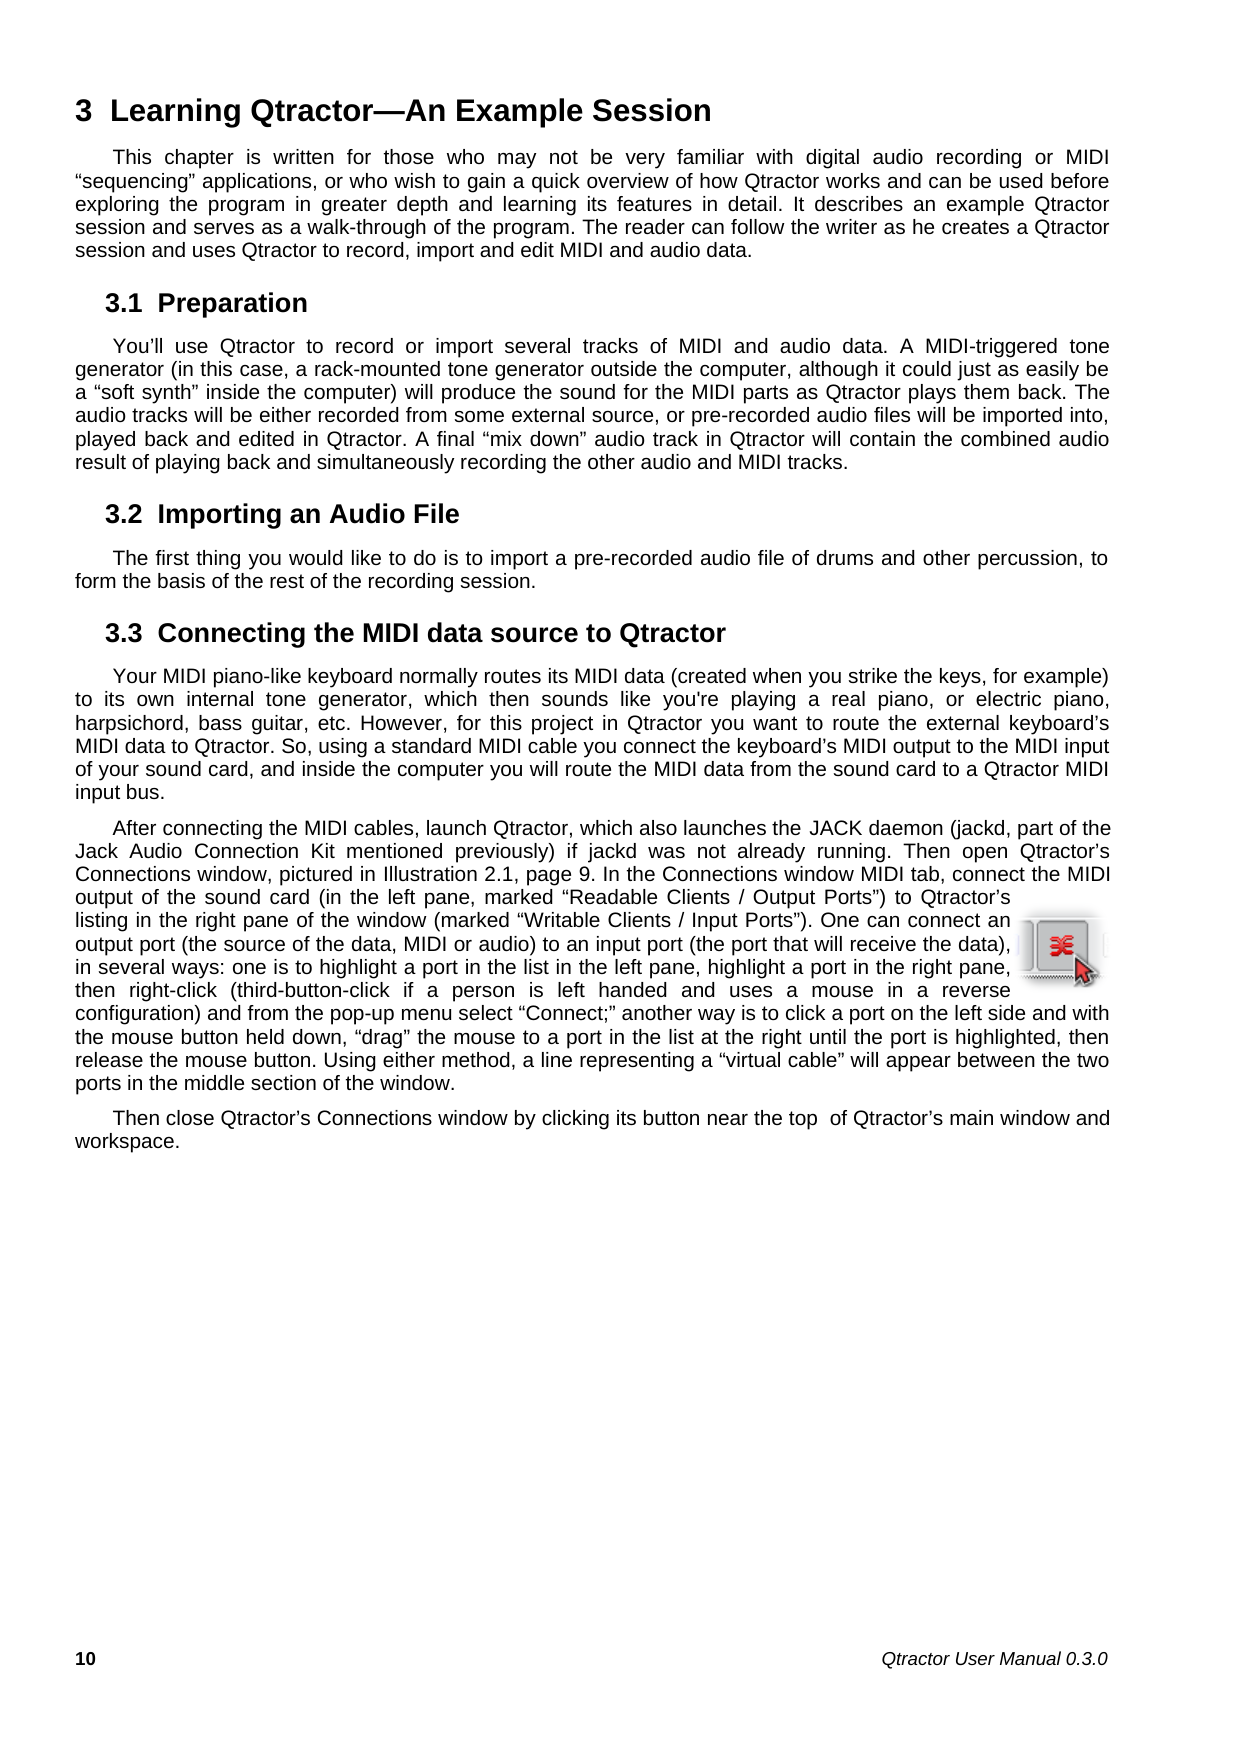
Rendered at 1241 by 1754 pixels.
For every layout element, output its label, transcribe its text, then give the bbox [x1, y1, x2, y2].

text Then close Qtractor’s Connections window by clicking its button near the top of Qtractor’s main window and workspace. [75, 1107, 1112, 1153]
subtitle Learning Qtractor—An Example Session [75, 93, 1112, 128]
subtitle Preparation [75, 287, 1112, 318]
subtitle Connecting the MIDI data source to Qtractor [75, 618, 1112, 648]
text Your MIDI piano-like keyboard normally routes its MIDI data (created when you strike the keys, for example) to its own internal tone generator, which then sounds like you're playing a real piano, or electric piano, harpsichord, bass guitar, etc. However, for this project in Qtractor you want to route the external keyboard’s MIDI data to Qtractor. So, using a standard MIDI cable you connect the keyboard’s MIDI output to the MIDI input of your sound card, and inside the computer you will route the MIDI data from the sound card to a Qtractor MIDI input bus. [75, 665, 1112, 804]
picture [1012, 900, 1112, 995]
text This chapter is written for those who may not be very familiar with digital audio recording or MIDI “sequencing” applications, or who wish to gain a quick overview of how Qtractor works and can be used before exploring the program in greater depth and learning its features in detail. It describes an example Qtractor session and serves as a walk-through of the program. The reader can follow the writer as he creates a Qtractor session and uses Qtractor to record, import and edit MIDI and audio data. [75, 146, 1112, 262]
text The first thing you would like to do is to import a pre-recorded audio file of drums and other percussion, to form the basis of the rest of the recording session. [75, 546, 1112, 592]
subtitle Importing an Audio File [75, 499, 1112, 529]
text You’ll use Qtractor to record or import several tracks of MIDI and audio data. A MIDI-triggered tone generator (in this case, a rack-mounted tone generator outside the computer, although it could just as easily be a “soft synth” inside the computer) will produce the sound for the MIDI parts as Qtractor plays them back. The audio tracks will be either recorded from some external source, or pre-recorded audio files will be imported into, played back and edited in Qtractor. A final “mix down” audio track in Qtractor will contain the combined audio result of playing back and simultaneously recording the other audio and MIDI tracks. [75, 334, 1112, 474]
text After connecting the MIDI cables, launch Qtractor, which also launches the JACK daemon (jackd, part of the Jack Audio Connection Kit mentioned previously) if jackd was not already running. Then open Qtractor’s Connections window, pictured in Illustration 2.1, page 9. In the Connections window MIDI tab, connect the MIDI output of the sound card (in the left pane, marked “Readable Clients / Output Ports”) to Qtractor’s listing in the right pane of the window (marked “Writable Clients / Input Ports”). One can connect an output port (the source of the data, MIDI or audio) to an input port (the port that will receive the data), in several ways: one is to highlight a port in the list in the left pane, highlight a port in the right pane, then right-click (third-button-click if a person is left handed and uses a mouse in a reverse configuration) and from the pop-up menu select “Connect;” another way is to click a port on the left side and with the mouse button held down, “drag” the mouse to a port in the list at the right until the port is highlighted, then release the mouse button. Using either method, a line representing a “virtual cable” will appear between the two ports in the middle section of the window. [75, 816, 1112, 1095]
